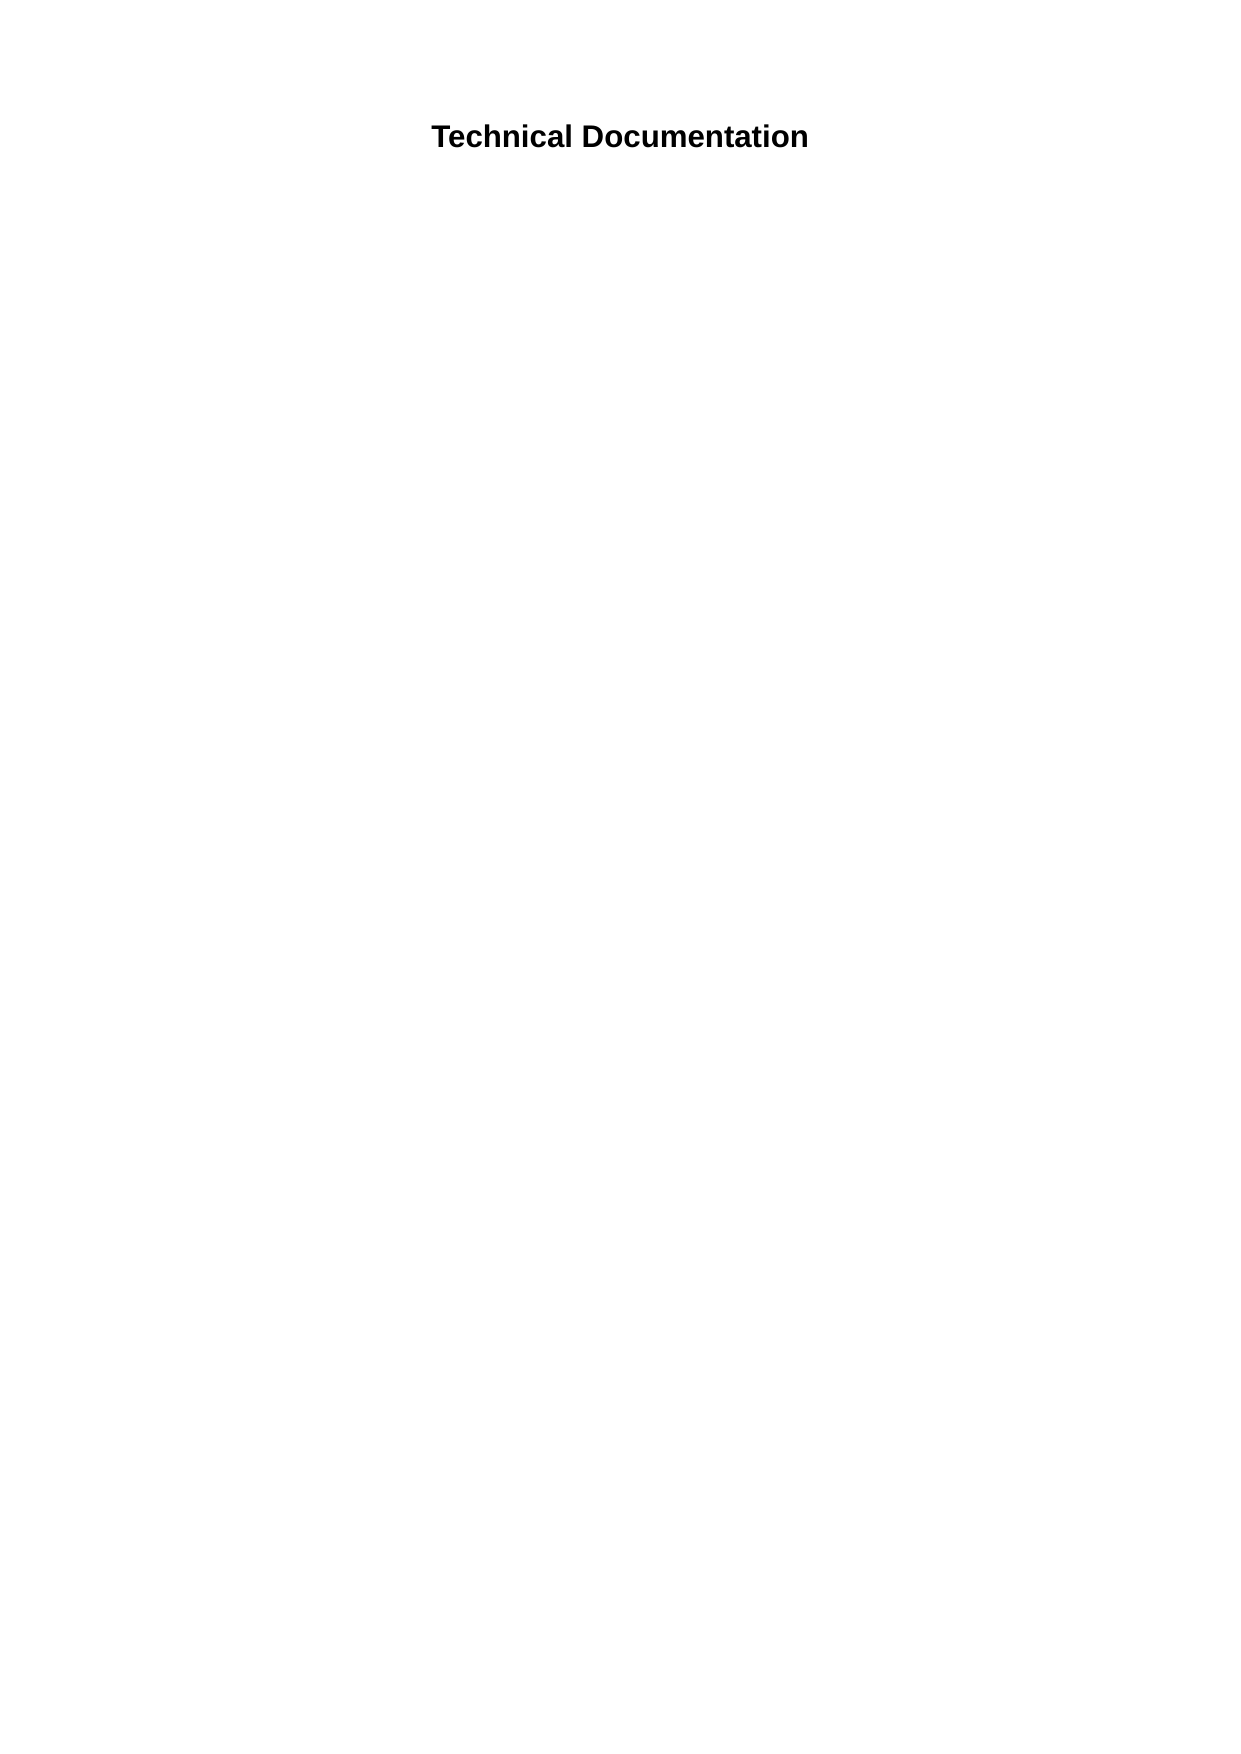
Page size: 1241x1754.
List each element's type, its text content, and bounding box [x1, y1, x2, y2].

text Technical Documentation [118, 118, 1122, 154]
